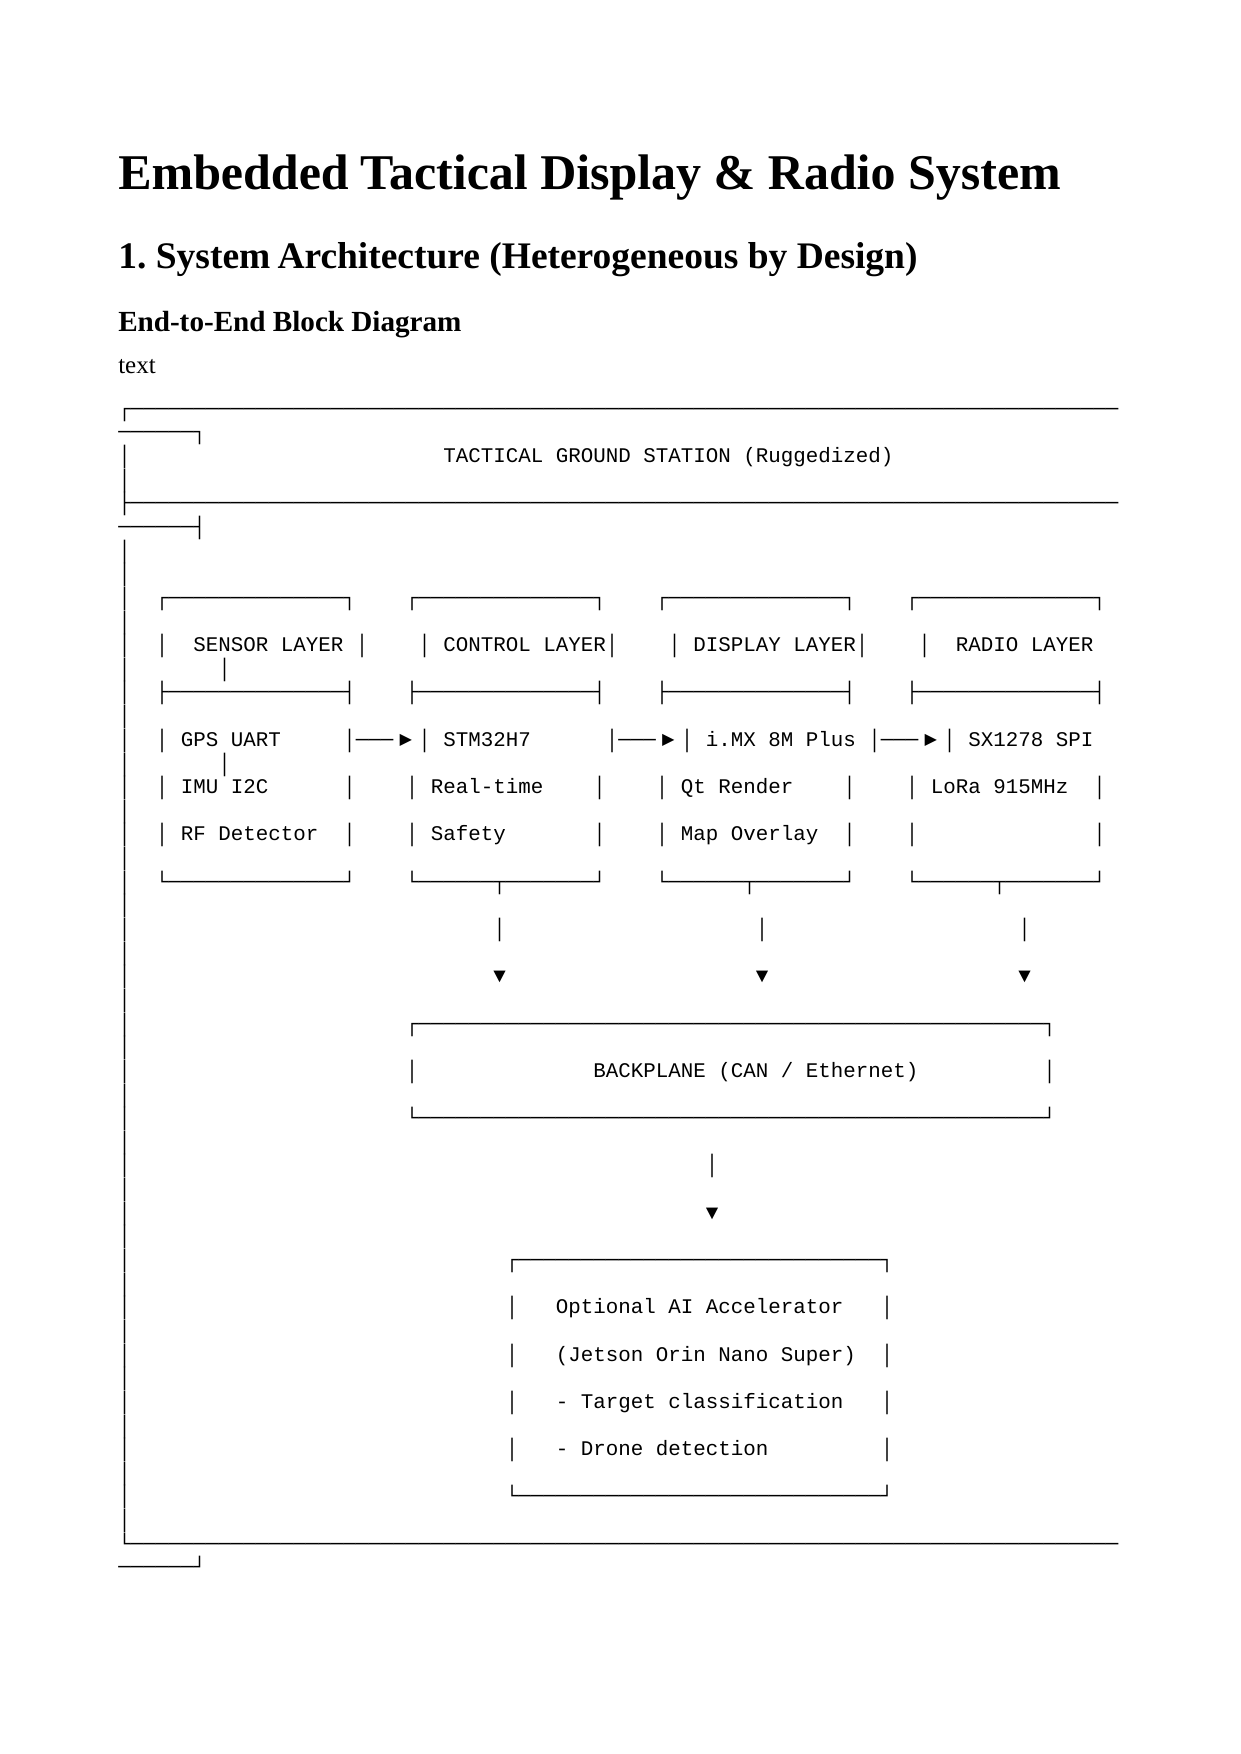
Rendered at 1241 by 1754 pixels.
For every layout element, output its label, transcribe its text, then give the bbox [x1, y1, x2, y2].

text │ ┌──────────────┐ ┌──────────────┐ ┌──────────────┐ ┌──────────────┐ │ [118, 587, 1122, 634]
text text [118, 350, 1122, 379]
text │ │ IMU I2C │ │ Real-time │ │ Qt Render │ │ LoRa 915MHz │ │ [118, 776, 1122, 823]
text │ └──────────────────────────────────────────────────┘ │ [118, 1107, 1122, 1154]
text │ ┌──────────────────────────────────────────────────┐ │ [118, 1013, 1122, 1060]
text │ │ RF Detector │ │ Safety │ │ Map Overlay │ │ │ │ [118, 823, 1122, 871]
subtitle 1. System Architecture (Heterogeneous by Design) [118, 234, 1122, 277]
text │ ▼ │ [118, 1202, 1122, 1249]
text ┌─────────────────────────────────────────────────────────────────────────────────────┐ [118, 398, 1122, 445]
text │ │ [118, 540, 1122, 587]
text │ │ (Jetson Orin Nano Super) │ │ [118, 1344, 1122, 1391]
text │ ▼ ▼ ▼ │ [118, 965, 1122, 1013]
text │ │ │ │ │ [118, 918, 1122, 965]
text │ │ - Target classification │ │ [118, 1391, 1122, 1438]
text │ ┌─────────────────────────────┐ │ [118, 1249, 1122, 1296]
text ├─────────────────────────────────────────────────────────────────────────────────────┤ [118, 492, 1122, 540]
text │ │ SENSOR LAYER │ │ CONTROL LAYER│ │ DISPLAY LAYER│ │ RADIO LAYER │ │ [118, 634, 1122, 682]
subtitle End-to-End Block Diagram [118, 304, 1122, 338]
text │ └──────────────┘ └──────┬───────┘ └──────┬───────┘ └──────┬───────┘ │ [118, 871, 1122, 918]
text │ │ │ [118, 1154, 1122, 1202]
text │ │ BACKPLANE (CAN / Ethernet) │ │ [118, 1060, 1122, 1107]
text └─────────────────────────────────────────────────────────────────────────────────────┘ [118, 1533, 1122, 1580]
subtitle Embedded Tactical Display & Radio System [118, 143, 1122, 201]
text │ └─────────────────────────────┘ │ [118, 1486, 1122, 1533]
text │ │ - Drone detection │ │ [118, 1438, 1122, 1486]
text │ │ Optional AI Accelerator │ │ [118, 1296, 1122, 1344]
text │ ├──────────────┤ ├──────────────┤ ├──────────────┤ ├──────────────┤ │ [118, 682, 1122, 729]
text │ │ GPS UART │───▶│ STM32H7 │───▶│ i.MX 8M Plus │───▶│ SX1278 SPI │ │ [118, 729, 1122, 776]
text │ TACTICAL GROUND STATION (Ruggedized) │ [118, 445, 1122, 492]
